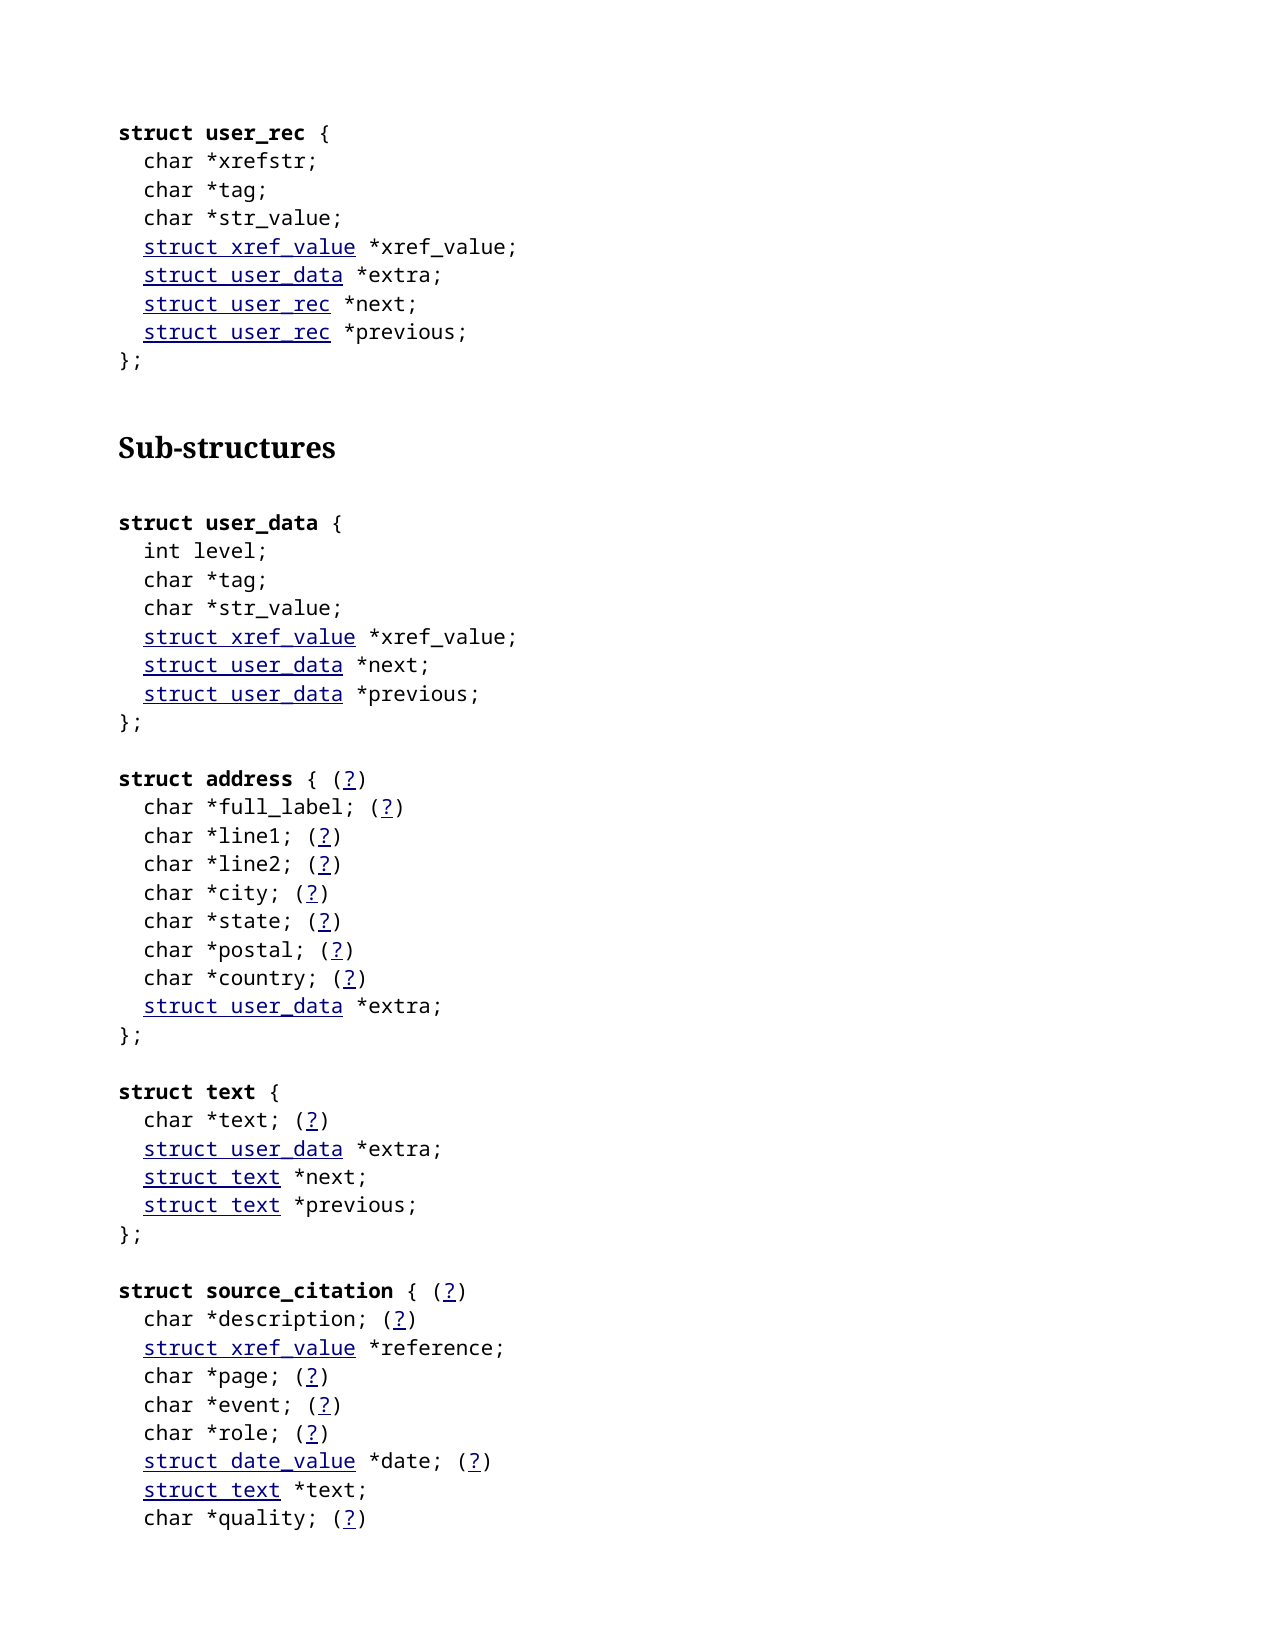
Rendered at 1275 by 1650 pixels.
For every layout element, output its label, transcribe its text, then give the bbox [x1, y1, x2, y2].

text char *str_value; [118, 203, 1157, 232]
text char *full_label; (?) [118, 792, 1157, 821]
text char *postal; (?) [118, 935, 1157, 963]
text char *state; (?) [118, 906, 1157, 935]
text char *event; (?) [118, 1390, 1157, 1418]
text char *line1; (?) [118, 821, 1157, 849]
text struct user_data *extra; [118, 260, 1157, 289]
text struct address { (?) [118, 764, 1157, 792]
text char *tag; [118, 175, 1157, 203]
text struct user_rec *previous; [118, 317, 1157, 346]
text struct text *text; [118, 1475, 1157, 1503]
text struct xref_value *reference; [118, 1333, 1157, 1361]
text struct user_rec { [118, 118, 1157, 147]
text char *page; (?) [118, 1361, 1157, 1390]
text struct user_data { [118, 508, 1157, 537]
text }; [118, 1020, 1157, 1048]
text struct user_data *next; [118, 650, 1157, 679]
text struct text *previous; [118, 1191, 1157, 1219]
subtitle Sub-structures [118, 427, 1157, 467]
text char *city; (?) [118, 878, 1157, 906]
text char *quality; (?) [118, 1503, 1157, 1532]
text struct text *next; [118, 1162, 1157, 1191]
text char *description; (?) [118, 1304, 1157, 1333]
text struct date_value *date; (?) [118, 1447, 1157, 1475]
text struct user_data *extra; [118, 1134, 1157, 1162]
text }; [118, 346, 1157, 374]
text struct user_data *previous; [118, 679, 1157, 707]
text struct xref_value *xref_value; [118, 622, 1157, 650]
text }; [118, 707, 1157, 736]
text char *text; (?) [118, 1105, 1157, 1134]
text struct user_data *extra; [118, 992, 1157, 1020]
text }; [118, 1219, 1157, 1247]
text struct text { [118, 1077, 1157, 1105]
text char *xrefstr; [118, 147, 1157, 175]
text char *country; (?) [118, 963, 1157, 992]
text char *role; (?) [118, 1418, 1157, 1447]
text char *line2; (?) [118, 849, 1157, 878]
text struct source_citation { (?) [118, 1276, 1157, 1304]
text char *tag; [118, 565, 1157, 593]
text int level; [118, 537, 1157, 565]
text struct user_rec *next; [118, 289, 1157, 317]
text struct xref_value *xref_value; [118, 232, 1157, 260]
text char *str_value; [118, 593, 1157, 622]
